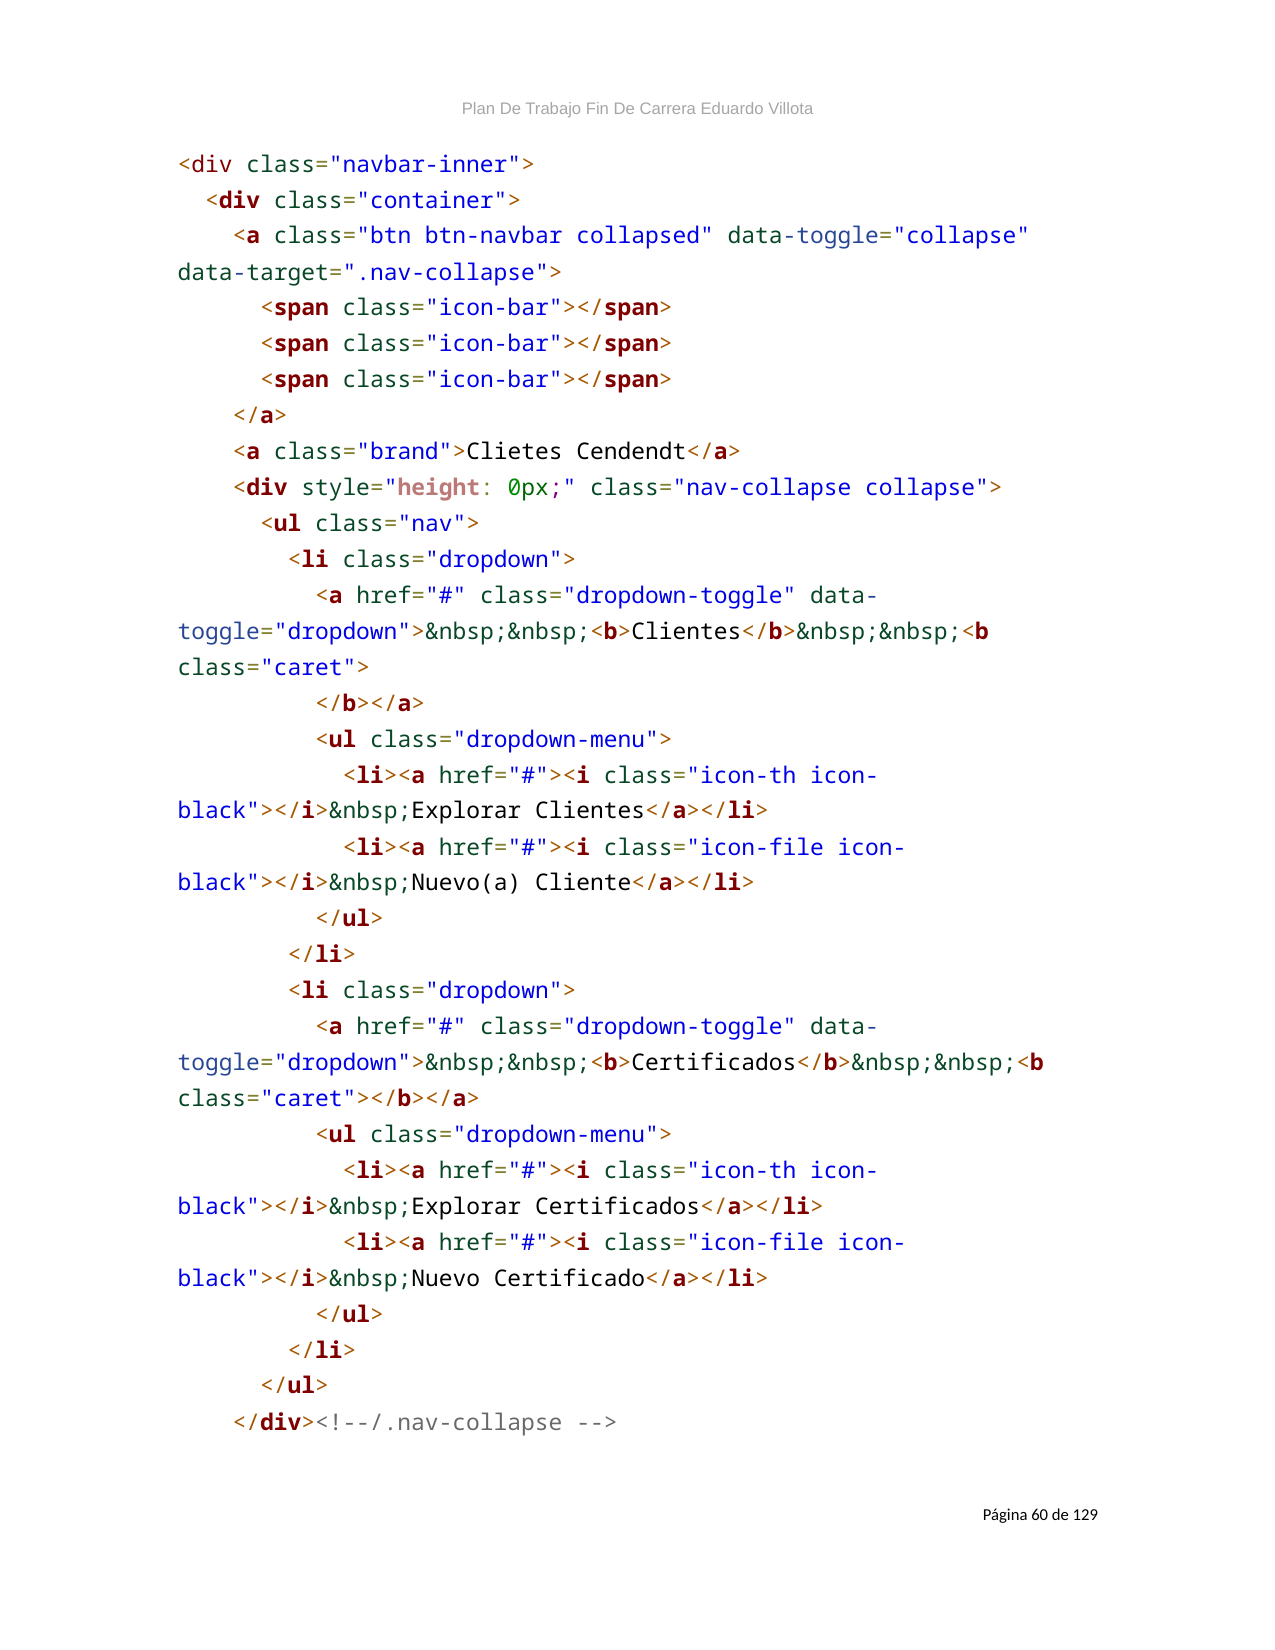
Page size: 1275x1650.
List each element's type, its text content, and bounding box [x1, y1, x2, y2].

text <a href="#" class="dropdown-toggle" data-toggle="dropdown">&nbsp;&nbsp;<b>Clientes</b>&nbsp;&nbsp;<b class="caret"> [177, 579, 1098, 682]
text <a href="#" class="dropdown-toggle" data-toggle="dropdown">&nbsp;&nbsp;<b>Certificados</b>&nbsp;&nbsp;<b class="caret"></b></a> [177, 1010, 1098, 1113]
text <li class="dropdown"> [177, 543, 1098, 574]
text </b></a> [177, 687, 1098, 718]
text <span class="icon-bar"></span> [177, 291, 1098, 323]
text <a class="btn btn-navbar collapsed" data-toggle="collapse" data-target=".nav-collapse"> [177, 219, 1098, 287]
text <ul class="dropdown-menu"> [177, 723, 1098, 754]
text <ul class="dropdown-menu"> [177, 1118, 1098, 1149]
text <div style="height: 0px;" class="nav-collapse collapse"> [177, 471, 1098, 502]
text </ul> [177, 1369, 1098, 1401]
text <div class="navbar-inner"> [177, 148, 1098, 179]
text <ul class="nav"> [177, 507, 1098, 538]
text <span class="icon-bar"></span> [177, 327, 1098, 358]
text <div class="container"> [177, 183, 1098, 215]
text </a> [177, 399, 1098, 430]
text </li> [177, 938, 1098, 969]
text <li><a href="#"><i class="icon-th icon-black"></i>&nbsp;Explorar Certificados</a></li> [177, 1154, 1098, 1221]
text <span class="icon-bar"></span> [177, 363, 1098, 394]
text <li><a href="#"><i class="icon-file icon-black"></i>&nbsp;Nuevo Certificado</a></li> [177, 1226, 1098, 1293]
text </div><!--/.nav-collapse --> [177, 1405, 1098, 1437]
text </li> [177, 1333, 1098, 1365]
text <li class="dropdown"> [177, 974, 1098, 1005]
text <a class="brand">Clietes Cendendt</a> [177, 435, 1098, 466]
text </ul> [177, 1298, 1098, 1329]
text </ul> [177, 902, 1098, 933]
text <li><a href="#"><i class="icon-file icon-black"></i>&nbsp;Nuevo(a) Cliente</a></li> [177, 830, 1098, 898]
text <li><a href="#"><i class="icon-th icon-black"></i>&nbsp;Explorar Clientes</a></li> [177, 758, 1098, 826]
